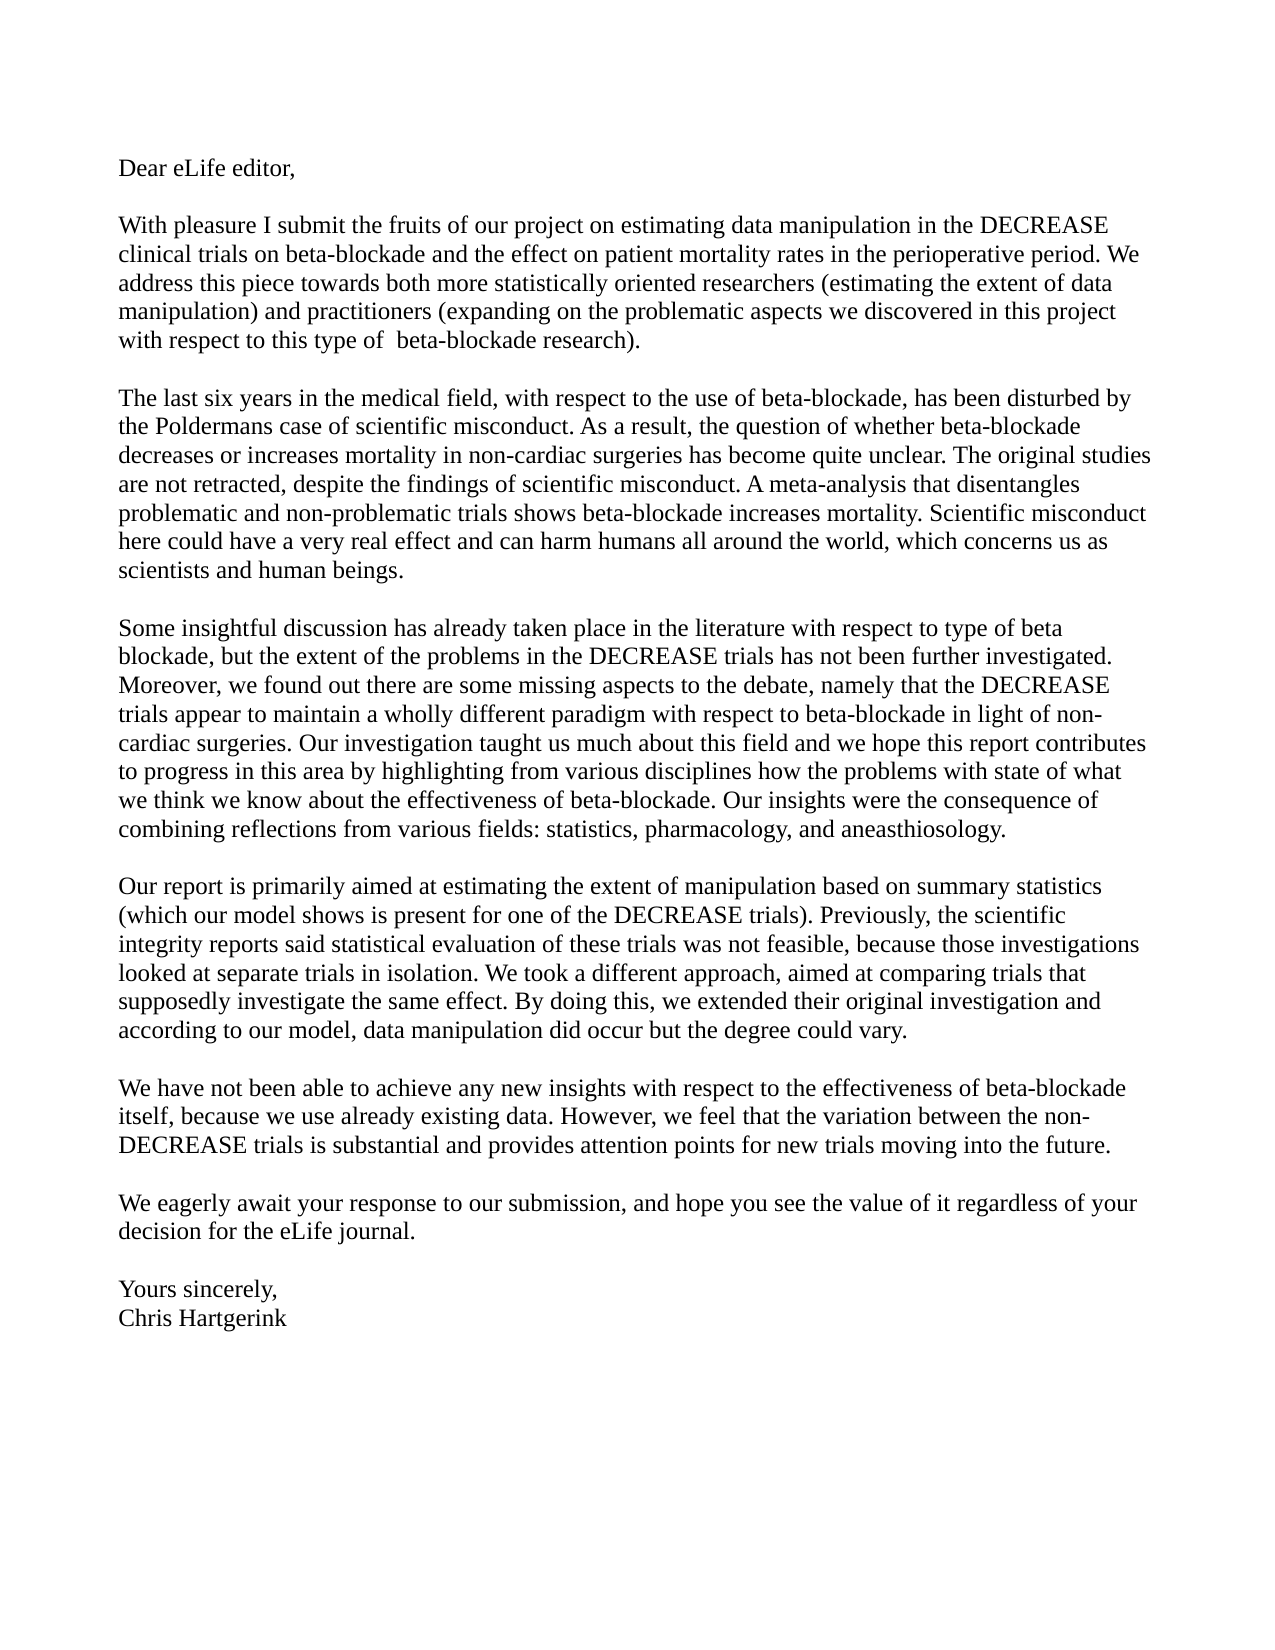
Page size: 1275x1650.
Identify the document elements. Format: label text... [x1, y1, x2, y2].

text We have not been able to achieve any new insights with respect to the effectiveness of beta-blockade itself, because we use already existing data. However, we feel that the variation between the non-DECREASE trials is substantial and provides attention points for new trials moving into the future. [118, 1073, 1157, 1159]
text The last six years in the medical field, with respect to the use of beta-blockade, has been disturbed by the Poldermans case of scientific misconduct. As a result, the question of whether beta-blockade decreases or increases mortality in non-cardiac surgeries has become quite unclear. The original studies are not retracted, despite the findings of scientific misconduct. A meta-analysis that disentangles problematic and non-problematic trials shows beta-blockade increases mortality. Scientific misconduct here could have a very real effect and can harm humans all around the world, which concerns us as scientists and human beings. [118, 383, 1157, 584]
text With pleasure I submit the fruits of our project on estimating data manipulation in the DECREASE clinical trials on beta-blockade and the effect on patient mortality rates in the perioperative period. We address this piece towards both more statistically oriented researchers (estimating the extent of data manipulation) and practitioners (expanding on the problematic aspects we discovered in this project with respect to this type of beta-blockade research). [118, 210, 1157, 354]
text We eagerly await your response to our submission, and hope you see the value of it regardless of your decision for the eLife journal. [118, 1188, 1157, 1245]
text Dear eLife editor, [118, 153, 1157, 181]
text Chris Hartgerink [118, 1303, 1157, 1331]
text Yours sincerely, [118, 1274, 1157, 1303]
text Our report is primarily aimed at estimating the extent of manipulation based on summary statistics (which our model shows is present for one of the DECREASE trials). Previously, the scientific integrity reports said statistical evaluation of these trials was not feasible, because those investigations looked at separate trials in isolation. We took a different approach, aimed at comparing trials that supposedly investigate the same effect. By doing this, we extended their original investigation and according to our model, data manipulation did occur but the degree could vary. [118, 871, 1157, 1044]
text Some insightful discussion has already taken place in the literature with respect to type of beta blockade, but the extent of the problems in the DECREASE trials has not been further investigated. Moreover, we found out there are some missing aspects to the debate, namely that the DECREASE trials appear to maintain a wholly different paradigm with respect to beta-blockade in light of non-cardiac surgeries. Our investigation taught us much about this field and we hope this report contributes to progress in this area by highlighting from various disciplines how the problems with state of what we think we know about the effectiveness of beta-blockade. Our insights were the consequence of combining reflections from various fields: statistics, pharmacology, and aneasthiosology. [118, 613, 1157, 843]
